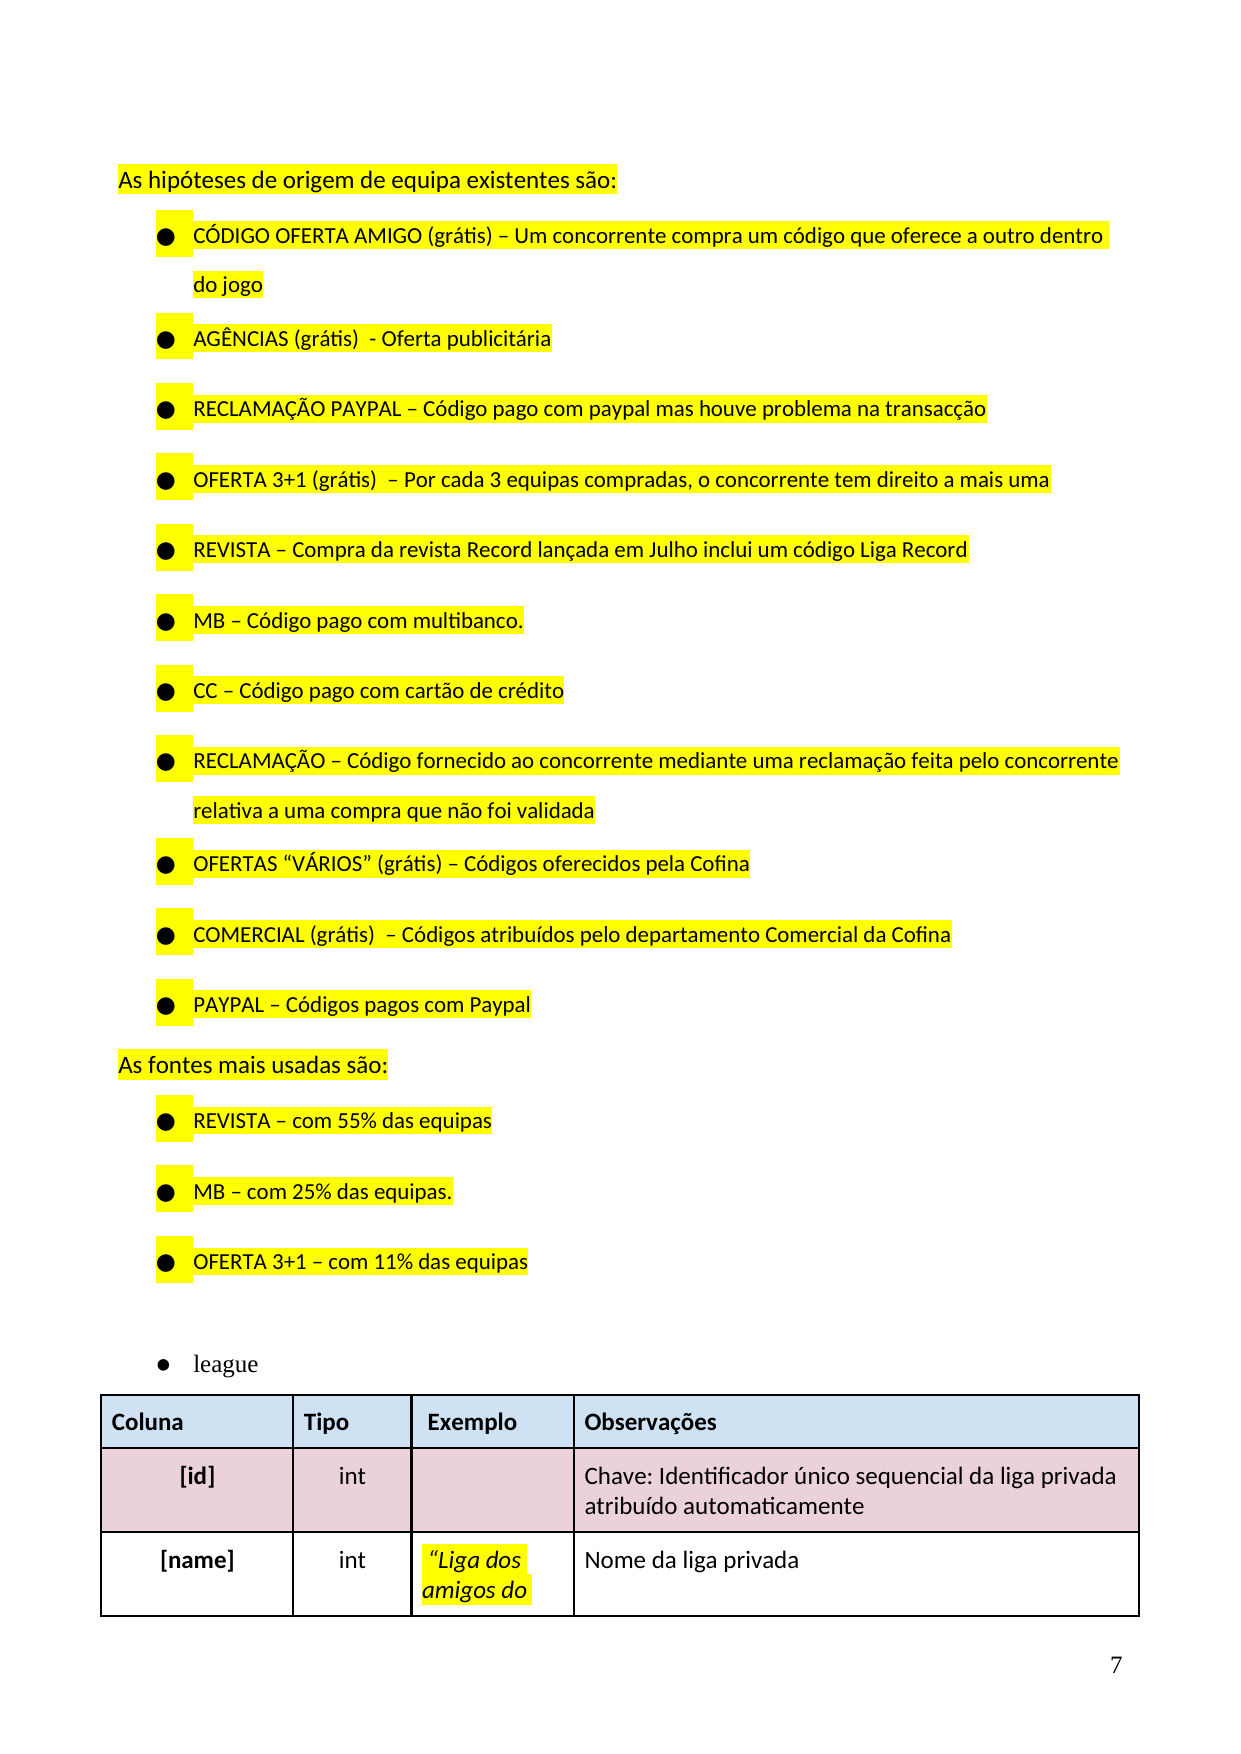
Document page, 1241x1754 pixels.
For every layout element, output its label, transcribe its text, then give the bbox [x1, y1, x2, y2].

list REVISTA – Compra da revista Record lançada em Julho inclui um código Liga Record [193, 524, 1122, 571]
list COMERCIAL (grátis) – Códigos atribuídos pelo departamento Comercial da Cofina [193, 908, 1122, 955]
table_cell Chave: Identificador único sequencial da liga privada atribuído automaticamente [575, 1449, 1138, 1531]
list AGÊNCIAS (grátis) - Oferta publicitária [156, 312, 1122, 359]
table_cell int [294, 1533, 410, 1615]
list MB – Código pago com multibanco. [193, 594, 1122, 641]
table_header Observações [575, 1396, 1138, 1447]
table_cell Nome da liga privada [575, 1533, 1138, 1615]
list league [156, 1348, 1122, 1379]
table_cell [name] [102, 1533, 292, 1615]
list OFERTA 3+1 – com 11% das equipas [193, 1236, 1122, 1283]
text As hipóteses de origem de equipa existentes são: [118, 164, 1122, 194]
table_header Tipo [294, 1396, 410, 1447]
list RECLAMAÇÃO – Código fornecido ao concorrente mediante uma reclamação feita pelo concorrente relativa a uma compra que não foi validada [156, 735, 1122, 824]
table_cell int [294, 1449, 410, 1531]
list CC – Código pago com cartão de crédito [156, 664, 1122, 712]
list PAYPAL – Códigos pagos com Paypal [193, 979, 1122, 1026]
table_cell [id] [102, 1449, 292, 1531]
list OFERTAS “VÁRIOS” (grátis) – Códigos oferecidos pela Cofina [193, 838, 1122, 885]
list RECLAMAÇÃO PAYPAL – Código pago com paypal mas houve problema na transacção [193, 383, 1122, 430]
text As fontes mais usadas são: [118, 1049, 1122, 1080]
list MB – com 25% das equipas. [193, 1165, 1122, 1212]
list CÓDIGO OFERTA AMIGO (grátis) – Um concorrente compra um código que oferece a outro dentro do jogo [156, 209, 1122, 298]
table_header Coluna [102, 1396, 292, 1447]
list REVISTA – com 55% das equipas [193, 1095, 1122, 1142]
list OFERTA 3+1 (grátis) – Por cada 3 equipas compradas, o concorrente tem direito a mais uma [193, 453, 1122, 500]
table_cell “Liga dos amigos do [413, 1533, 573, 1615]
table_header Exemplo [413, 1396, 573, 1447]
table_cell [413, 1449, 573, 1531]
